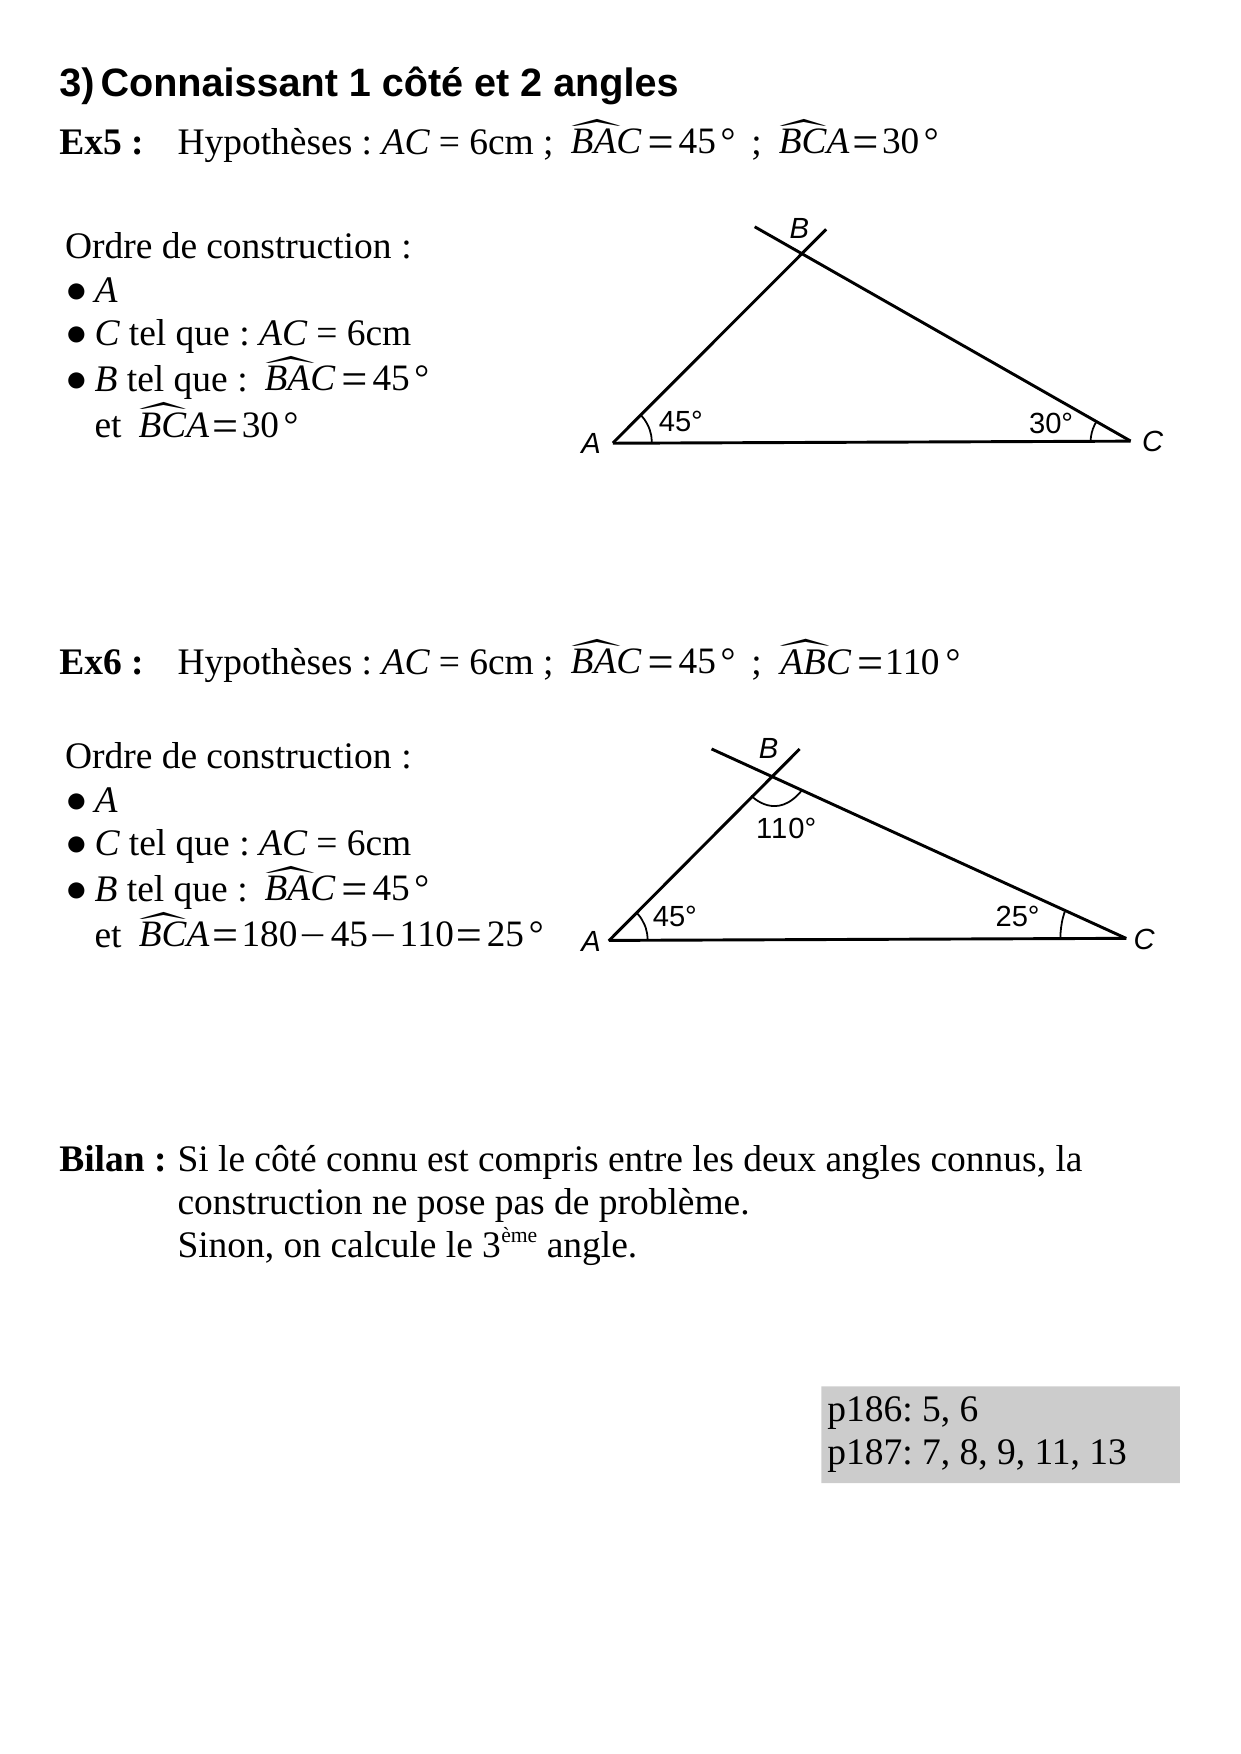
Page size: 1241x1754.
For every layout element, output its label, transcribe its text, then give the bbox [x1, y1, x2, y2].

text Bilan : Si le côté connu est compris entre les deux angles connus, la construction ne pose pas de problème. Sinon, on calcule le 3ème angle. [59, 1136, 1181, 1266]
table_header [561, 206, 1181, 464]
table_header [561, 726, 1181, 964]
list Connaissant 1 côté et 2 angles [59, 59, 1181, 105]
text Ex6 : Hypothèses : AC = 6cm ; ; [59, 636, 1181, 683]
table_header Ordre de construction : A C tel que : AC = 6cm B tel que : et [59, 206, 561, 464]
text Ex5 : Hypothèses : AC = 6cm ; ; [59, 116, 1181, 163]
table_header Ordre de construction : A C tel que : AC = 6cm B tel que : et [59, 726, 561, 964]
